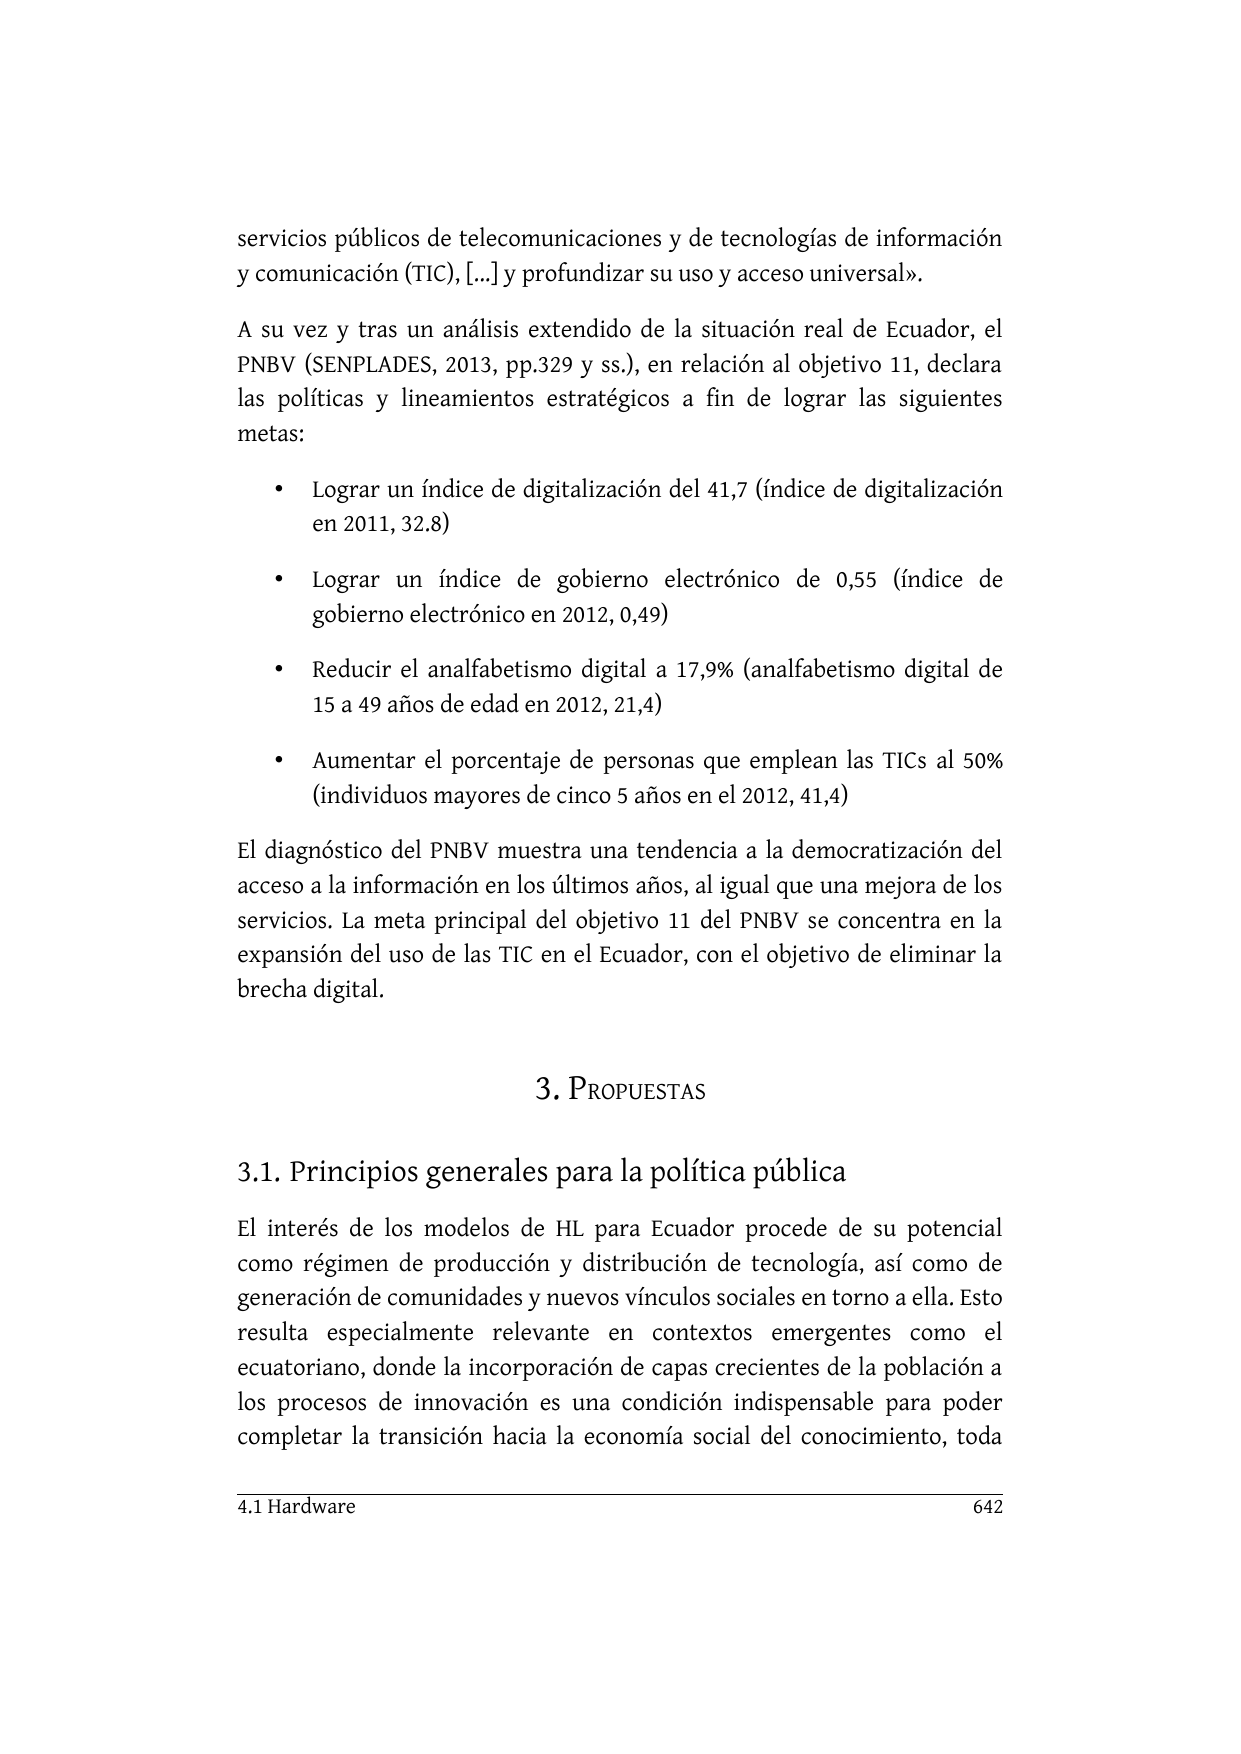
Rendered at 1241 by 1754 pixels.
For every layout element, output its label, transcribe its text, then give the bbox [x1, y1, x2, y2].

list Reducir el analfabetismo digital a 17,9% (analfabetismo digital de 15 a 49 años de edad en 2012, 21,4) [274, 656, 1003, 720]
text El interés de los modelos de HL para Ecuador procede de su potencial como régimen de producción y distribución de tecnología, así como de generación de comunidades y nuevos vínculos sociales en torno a ella. Esto resulta especialmente relevante en contextos emergentes como el ecuatoriano, donde la incorporación de capas crecientes de la población a los procesos de innovación es una condición indispensable para poder completar la transición hacia la economía social del conocimiento, toda [237, 1214, 1003, 1452]
text A su vez y tras un análisis extendido de la situación real de Ecuador, el PNBV (SENPLADES, 2013, pp.329 y ss.), en relación al objetivo 11, declara las políticas y lineamientos estratégicos a fin de lograr las siguientes metas: [237, 315, 1003, 448]
list Lograr un índice de digitalización del 41,7 (índice de digitalización en 2011, 32.8) [274, 475, 1003, 539]
subtitle Principios generales para la política pública [237, 1154, 1003, 1191]
text servicios públicos de telecomunicaciones y de tecnologías de información y comunicación (TIC), [...] y profundizar su uso y acceso universal». [237, 225, 1003, 289]
list Lograr un índice de gobierno electrónico de 0,55 (índice de gobierno electrónico en 2012, 0,49) [274, 566, 1003, 629]
subtitle Propuestas [282, 1067, 958, 1109]
text El diagnóstico del PNBV muestra una tendencia a la democratización del acceso a la información en los últimos años, al igual que una mejora de los servicios. La meta principal del objetivo 11 del PNBV se concentra en la expansión del uso de las TIC en el Ecuador, con el objetivo de eliminar la brecha digital. [237, 837, 1003, 1004]
list Aumentar el porcentaje de personas que emplean las TICs al 50% (individuos mayores de cinco 5 años en el 2012, 41,4) [274, 746, 1003, 810]
